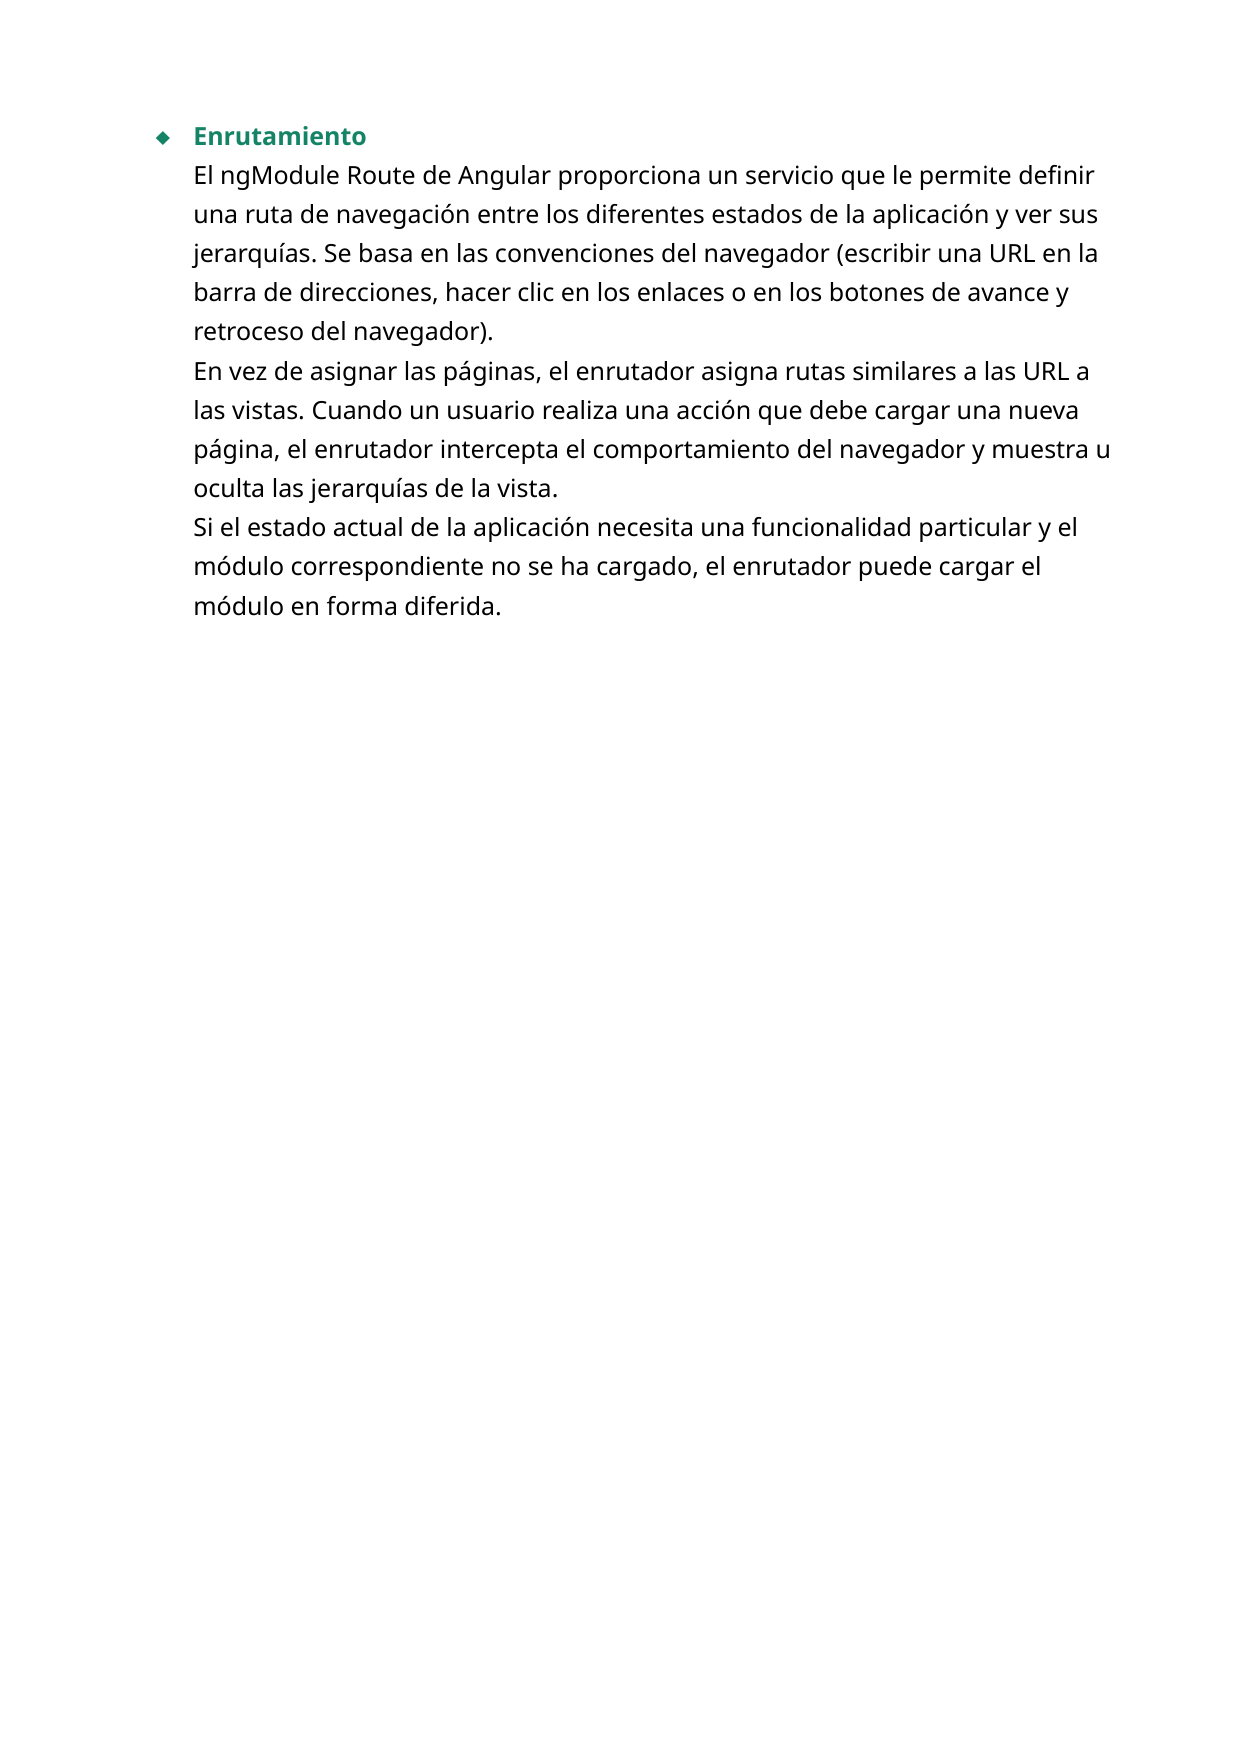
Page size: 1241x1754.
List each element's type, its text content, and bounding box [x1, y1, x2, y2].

list Si el estado actual de la aplicación necesita una funcionalidad particular y el módulo correspondiente no se ha cargado, el enrutador puede cargar el módulo en forma diferida. [156, 510, 1122, 622]
list El ngModule Route de Angular proporciona un servicio que le permite definir una ruta de navegación entre los diferentes estados de la aplicación y ver sus jerarquías. Se basa en las convenciones del navegador (escribir una URL en la barra de direcciones, hacer clic en los enlaces o en los botones de avance y retroceso del navegador). [156, 157, 1122, 348]
list En vez de asignar las páginas, el enrutador asigna rutas similares a las URL a las vistas. Cuando un usuario realiza una acción que debe cargar una nueva página, el enrutador intercepta el comportamiento del navegador y muestra u oculta las jerarquías de la vista. [156, 353, 1122, 505]
subtitle Enrutamiento [156, 118, 1122, 152]
